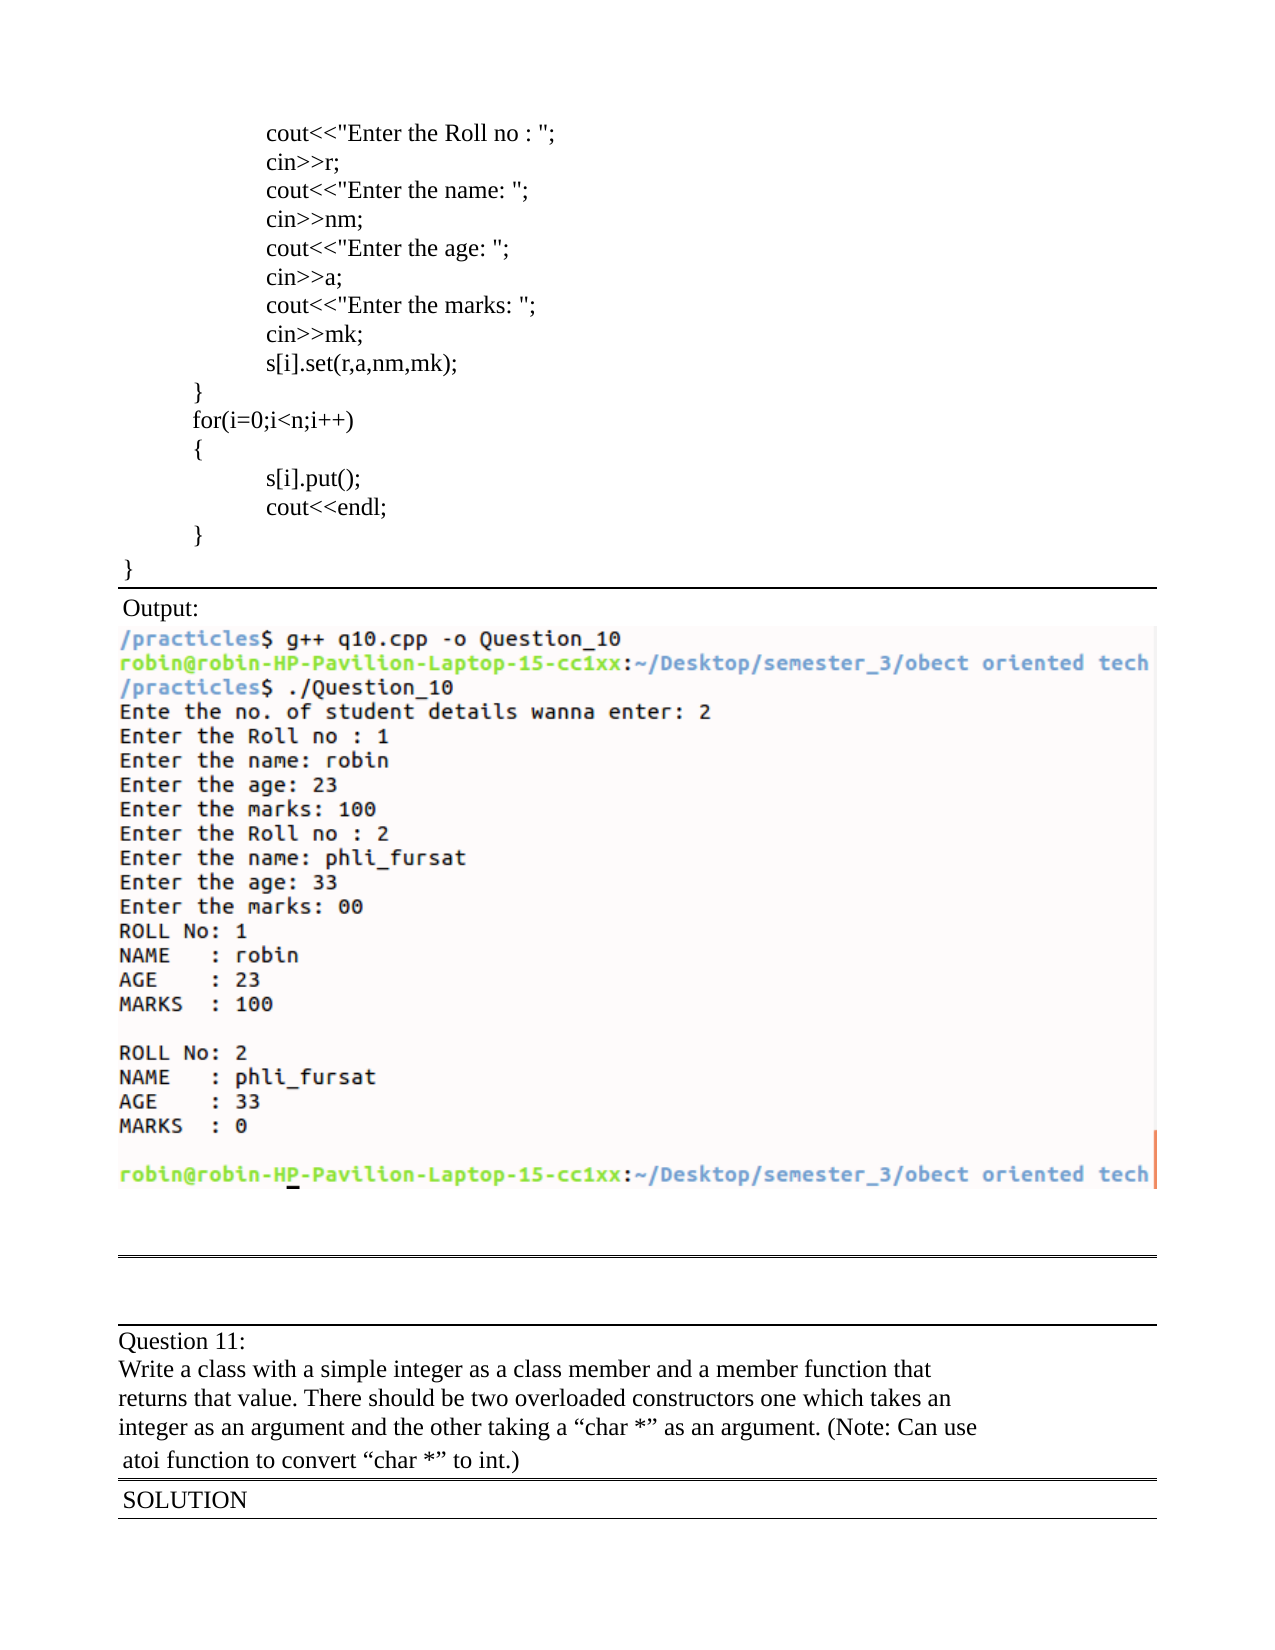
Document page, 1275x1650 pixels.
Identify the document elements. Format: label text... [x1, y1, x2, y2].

text cin>>mk; [118, 319, 1157, 348]
text } [118, 521, 1157, 549]
text cout<<"Enter the name: "; [118, 176, 1157, 204]
text cin>>r; [118, 147, 1157, 176]
text returns that value. There should be two overloaded constructors one which takes an [118, 1383, 1157, 1412]
text cin>>nm; [118, 204, 1157, 233]
text s[i].set(r,a,nm,mk); [118, 348, 1157, 377]
text cout<<"Enter the marks: "; [118, 291, 1157, 319]
text Question 11: [118, 1326, 1157, 1354]
picture [118, 626, 1157, 1189]
text cin>>a; [118, 262, 1157, 291]
text atoi function to convert “char *” to int.) [118, 1441, 1157, 1478]
text cout<<"Enter the Roll no : "; [118, 118, 1157, 147]
text for(i=0;i<n;i++) [118, 406, 1157, 434]
text s[i].put(); [118, 463, 1157, 492]
text Output: [118, 589, 1157, 626]
text cout<<"Enter the age: "; [118, 233, 1157, 262]
text } [118, 377, 1157, 406]
text { [118, 434, 1157, 463]
text } [118, 549, 1157, 587]
text integer as an argument and the other taking a “char *” as an argument. (Note: Can use [118, 1412, 1157, 1441]
text Write a class with a simple integer as a class member and a member function that [118, 1354, 1157, 1383]
text cout<<endl; [118, 492, 1157, 521]
text SOLUTION [118, 1481, 1157, 1518]
